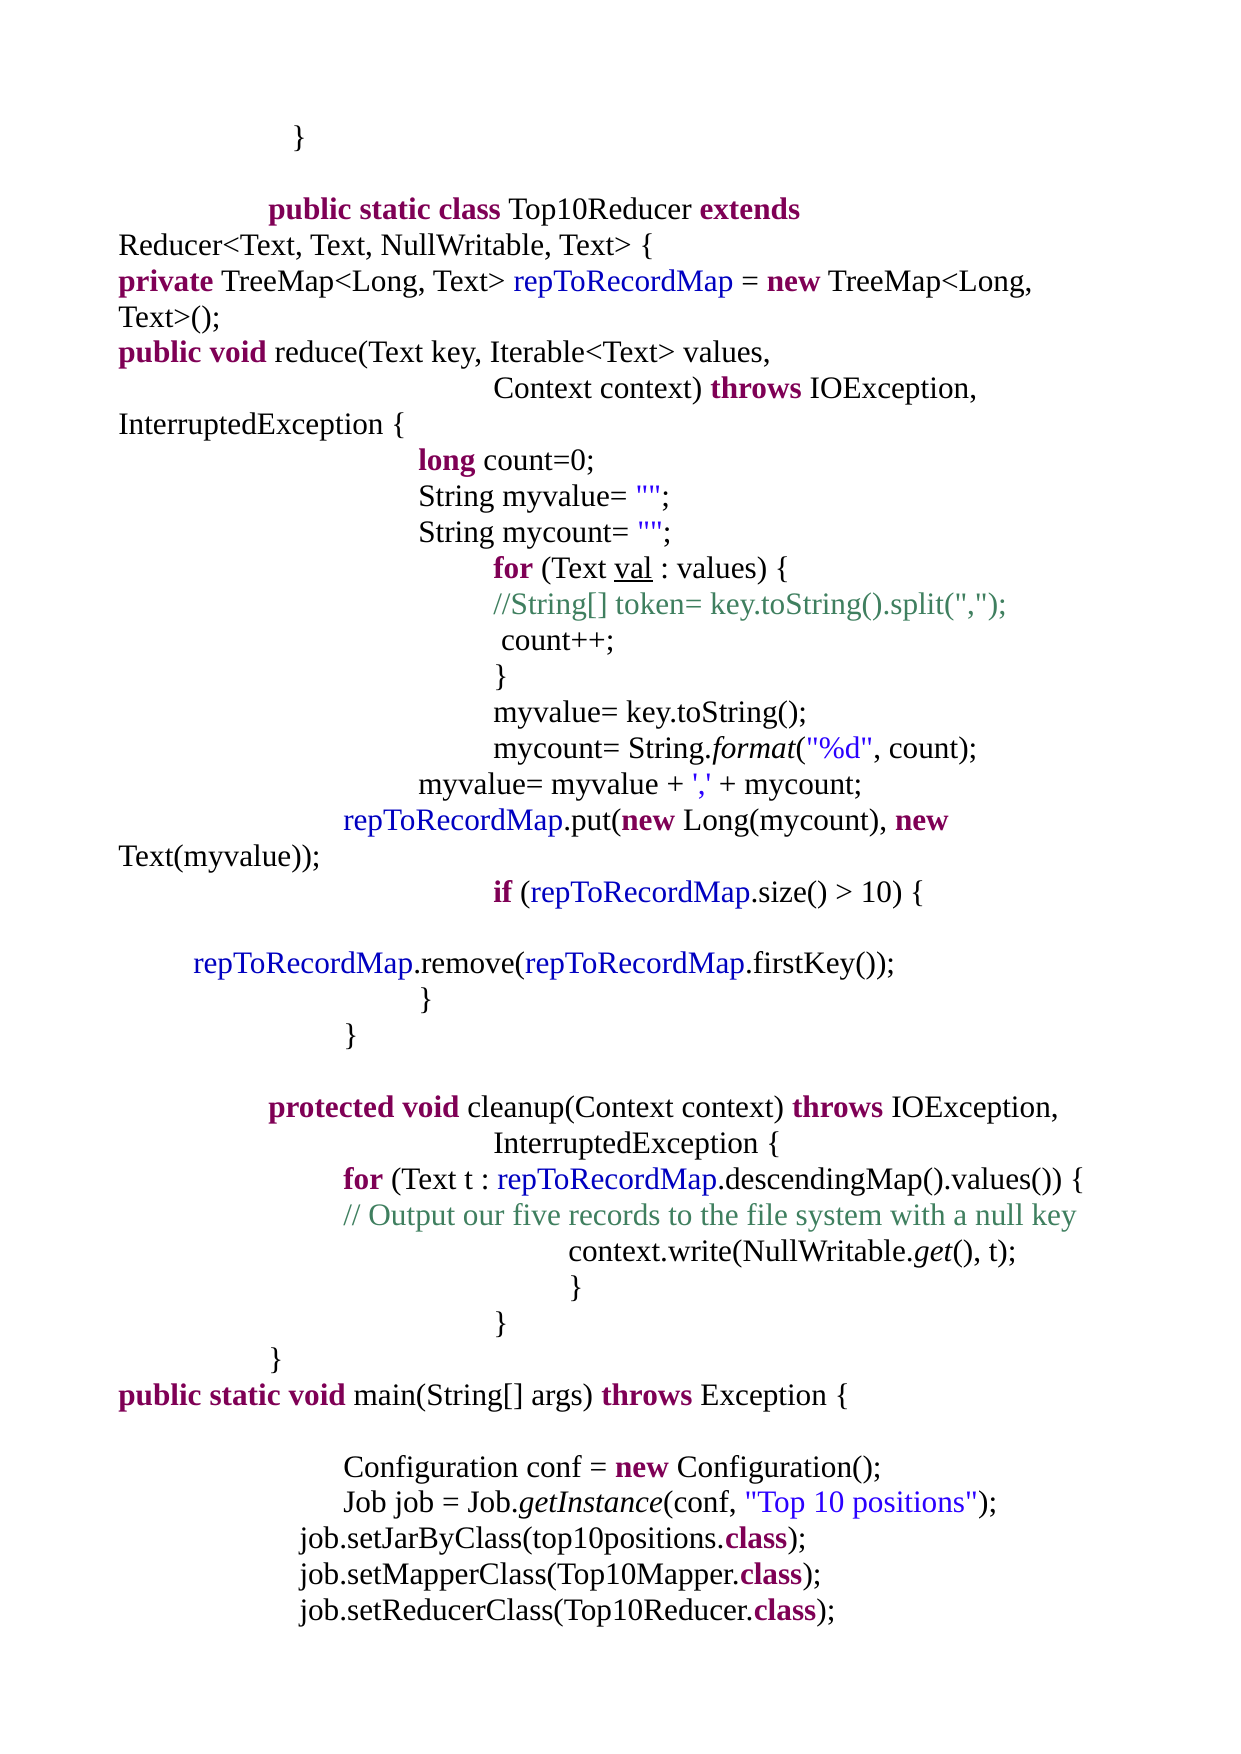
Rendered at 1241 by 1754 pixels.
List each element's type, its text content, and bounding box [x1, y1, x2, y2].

text public static class Top10Reducer extends [118, 190, 1122, 226]
text } [118, 1304, 1122, 1340]
text String mycount= ""; [118, 513, 1122, 549]
text for (Text t : repToRecordMap.descendingMap().values()) { [118, 1160, 1122, 1196]
text job.setMapperClass(Top10Mapper.class); [118, 1556, 1122, 1592]
text } [118, 657, 1122, 693]
text } [118, 981, 1122, 1017]
text job.setReducerClass(Top10Reducer.class); [118, 1592, 1122, 1627]
text mycount= String.format("%d", count); [118, 729, 1122, 765]
text public static void main(String[] args) throws Exception { [118, 1376, 1122, 1412]
text } [118, 118, 1122, 154]
text Context context) throws IOException, InterruptedException { [118, 370, 1122, 442]
text for (Text val : values) { [118, 549, 1122, 585]
text context.write(NullWritable.get(), t); [118, 1232, 1122, 1268]
text private TreeMap<Long, Text> repToRecordMap = new TreeMap<Long, Text>(); [118, 262, 1122, 334]
text count++; [118, 621, 1122, 657]
text protected void cleanup(Context context) throws IOException, [118, 1088, 1122, 1124]
text } [118, 1340, 1122, 1376]
text repToRecordMap.remove(repToRecordMap.firstKey()); [118, 909, 1122, 981]
text Job job = Job.getInstance(conf, "Top 10 positions"); [118, 1484, 1122, 1520]
text Reducer<Text, Text, NullWritable, Text> { [118, 226, 1122, 262]
text if (repToRecordMap.size() > 10) { [118, 873, 1122, 909]
text myvalue= myvalue + ',' + mycount; [118, 765, 1122, 801]
text String myvalue= ""; [118, 477, 1122, 513]
text //String[] token= key.toString().split(","); [118, 585, 1122, 621]
text } [118, 1017, 1122, 1052]
text Configuration conf = new Configuration(); [118, 1448, 1122, 1484]
text repToRecordMap.put(new Long(mycount), new Text(myvalue)); [118, 801, 1122, 873]
text myvalue= key.toString(); [118, 693, 1122, 729]
text InterruptedException { [118, 1124, 1122, 1160]
text // Output our five records to the file system with a null key [118, 1196, 1122, 1232]
text job.setJarByClass(top10positions.class); [118, 1520, 1122, 1556]
text long count=0; [118, 442, 1122, 477]
text } [118, 1268, 1122, 1304]
text public void reduce(Text key, Iterable<Text> values, [118, 334, 1122, 370]
